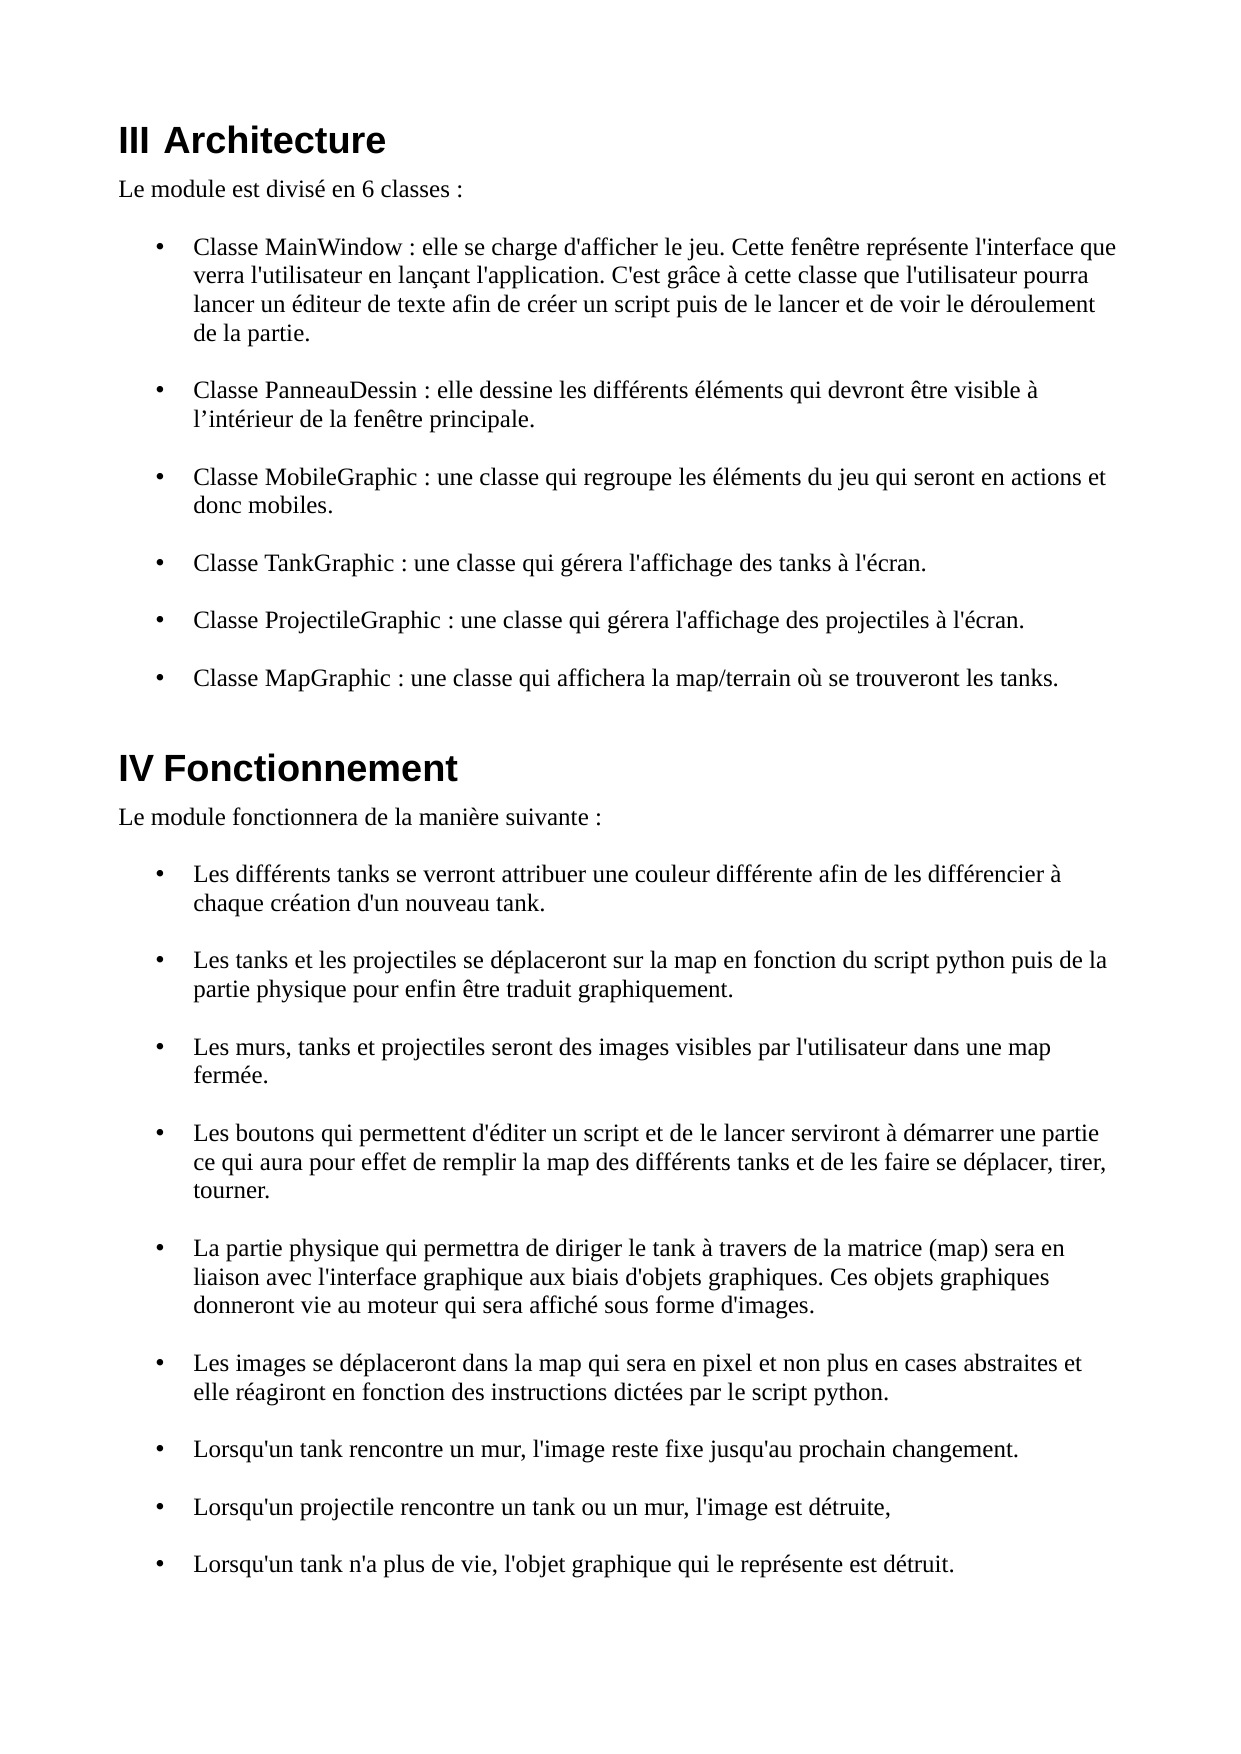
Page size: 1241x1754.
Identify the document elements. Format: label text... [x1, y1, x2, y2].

list Classe TankGraphic : une classe qui gérera l'affichage des tanks à l'écran. [156, 548, 1122, 577]
list Classe MapGraphic : une classe qui affichera la map/terrain où se trouveront les tanks. [156, 663, 1122, 692]
subtitle Architecture [118, 118, 1122, 162]
list Classe ProjectileGraphic : une classe qui gérera l'affichage des projectiles à l'écran. [156, 606, 1122, 634]
list Les différents tanks se verront attribuer une couleur différente afin de les différencier à chaque création d'un nouveau tank. [156, 859, 1122, 917]
list Classe MainWindow : elle se charge d'afficher le jeu. Cette fenêtre représente l'interface que verra l'utilisateur en lançant l'application. C'est grâce à cette classe que l'utilisateur pourra lancer un éditeur de texte afin de créer un script puis de le lancer et de voir le déroulement de la partie. [156, 232, 1122, 347]
list Les murs, tanks et projectiles seront des images visibles par l'utilisateur dans une map fermée. [156, 1032, 1122, 1089]
list Classe MobileGraphic : une classe qui regroupe les éléments du jeu qui seront en actions et donc mobiles. [156, 462, 1122, 519]
subtitle Fonctionnement [118, 746, 1122, 789]
list Lorsqu'un tank n'a plus de vie, l'objet graphique qui le représente est détruit. [156, 1549, 1122, 1578]
text Le module fonctionnera de la manière suivante : [118, 802, 1122, 830]
list La partie physique qui permettra de diriger le tank à travers de la matrice (map) sera en liaison avec l'interface graphique aux biais d'objets graphiques. Ces objets graphiques donneront vie au moteur qui sera affiché sous forme d'images. [156, 1233, 1122, 1319]
list Classe PanneauDessin : elle dessine les différents éléments qui devront être visible à l’intérieur de la fenêtre principale. [156, 376, 1122, 433]
list Lorsqu'un projectile rencontre un tank ou un mur, l'image est détruite, [156, 1492, 1122, 1520]
list Les tanks et les projectiles se déplaceront sur la map en fonction du script python puis de la partie physique pour enfin être traduit graphiquement. [156, 945, 1122, 1003]
list Les images se déplaceront dans la map qui sera en pixel et non plus en cases abstraites et elle réagiront en fonction des instructions dictées par le script python. [156, 1348, 1122, 1405]
text Le module est divisé en 6 classes : [118, 174, 1122, 203]
list Les boutons qui permettent d'éditer un script et de le lancer serviront à démarrer une partie ce qui aura pour effet de remplir la map des différents tanks et de les faire se déplacer, tirer, tourner. [156, 1118, 1122, 1204]
list Lorsqu'un tank rencontre un mur, l'image reste fixe jusqu'au prochain changement. [156, 1434, 1122, 1463]
